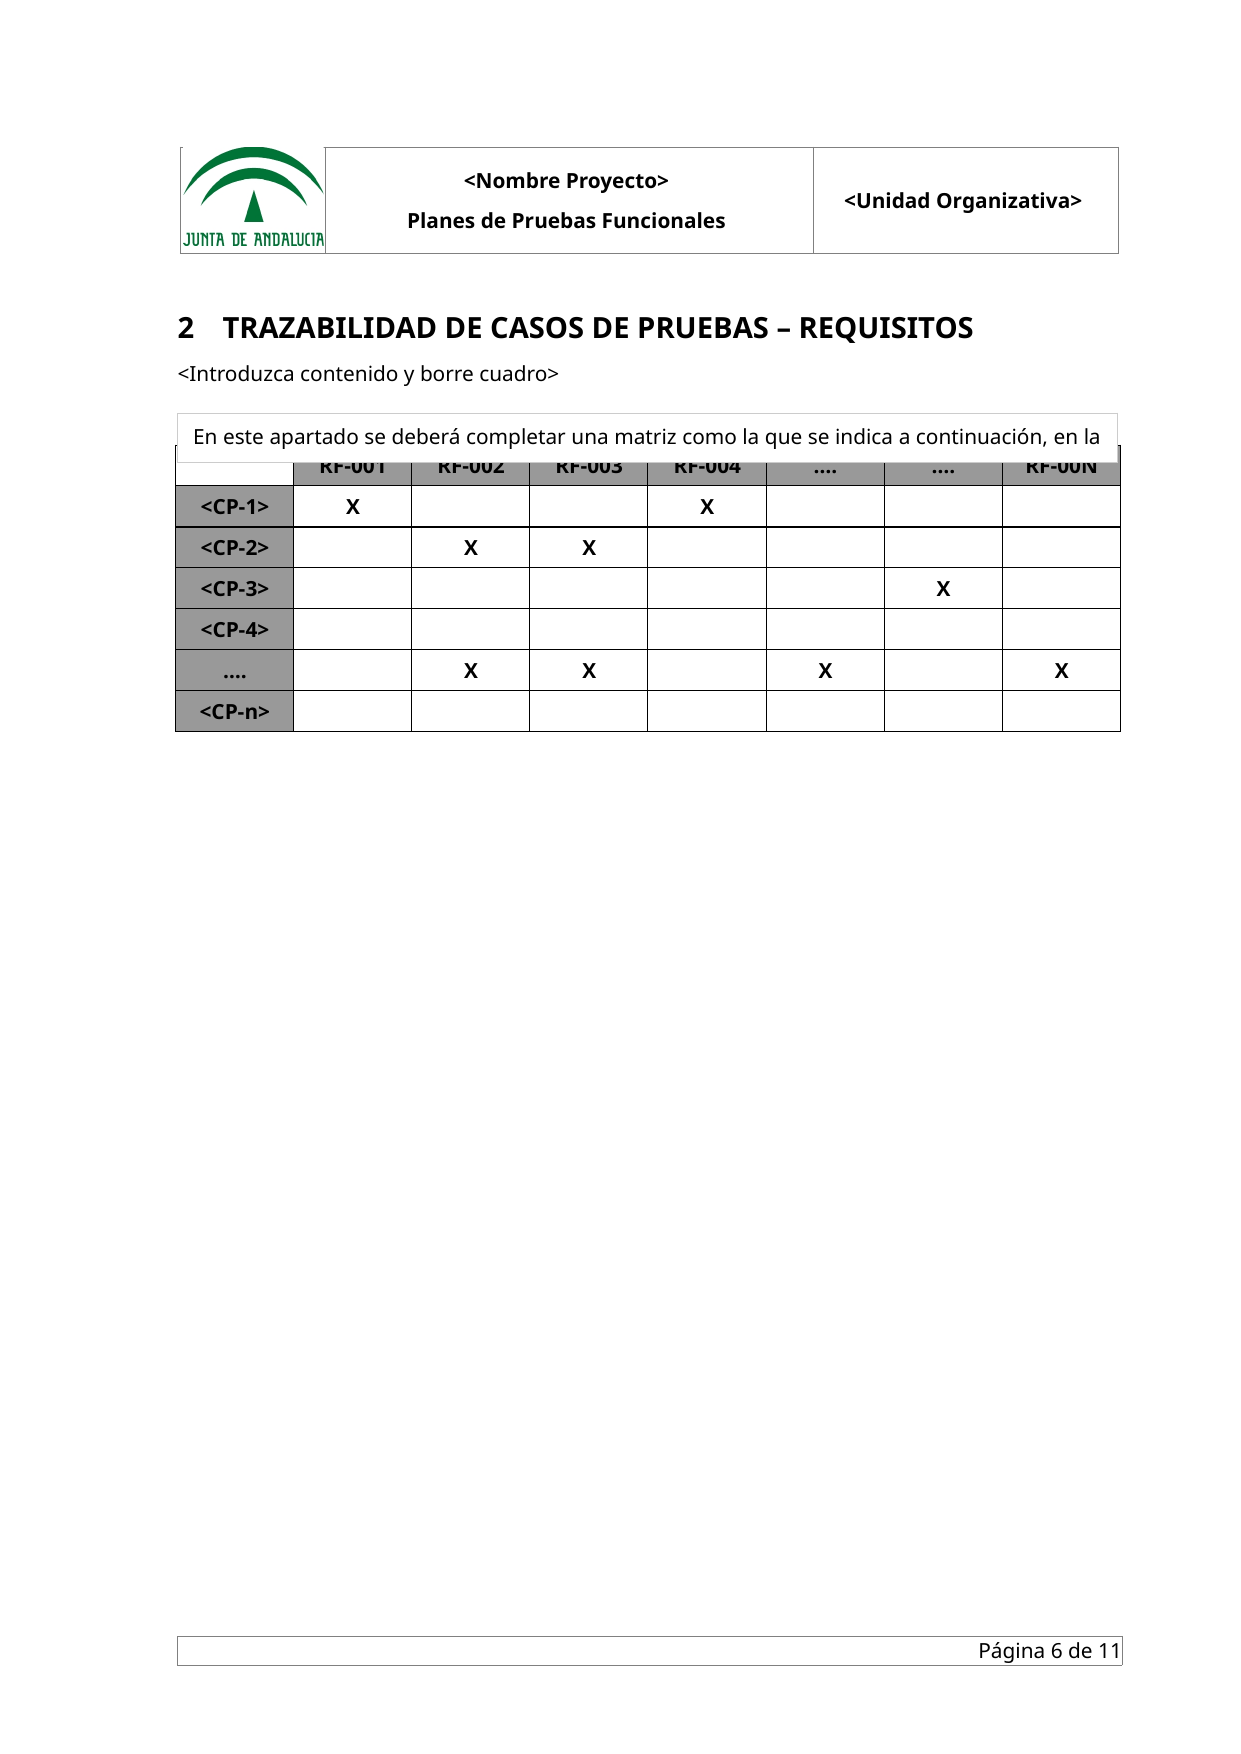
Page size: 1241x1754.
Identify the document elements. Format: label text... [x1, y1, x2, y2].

table_cell [1003, 609, 1120, 649]
table_header RF-004 [648, 463, 766, 485]
table_cell [1003, 486, 1120, 526]
table_cell <CP-1> [176, 486, 293, 526]
table_cell [648, 609, 766, 649]
table_cell [885, 691, 1002, 731]
table_cell [294, 691, 411, 731]
table_cell [767, 609, 884, 649]
table_header RF-002 [412, 463, 529, 485]
table_cell [1003, 691, 1120, 731]
table_cell [885, 528, 1002, 567]
table_cell [294, 528, 411, 567]
table_cell <CP-3> [176, 568, 293, 608]
table_cell [767, 486, 884, 526]
table_cell X [530, 528, 647, 567]
table_cell …. [176, 650, 293, 690]
subtitle TRAZABILIDAD DE CASOS DE PRUEBAS – REQUISITOS [177, 307, 1122, 347]
table_cell <CP-n> [176, 691, 293, 731]
table_header RF-00N [1003, 446, 1120, 485]
table_cell [1003, 528, 1120, 567]
table_cell [530, 486, 647, 526]
table_header …. [885, 463, 1002, 485]
table_cell X [412, 650, 529, 690]
table_cell [885, 650, 1002, 690]
table_cell [1003, 568, 1120, 608]
text <Introduzca contenido y borre cuadro> [177, 359, 1122, 388]
table_cell <CP-2> [176, 528, 293, 567]
table_cell [294, 650, 411, 690]
table_cell X [648, 486, 766, 526]
table_cell X [1003, 650, 1120, 690]
table_cell [412, 691, 529, 731]
table_cell [294, 568, 411, 608]
table_cell [530, 609, 647, 649]
table_cell [530, 691, 647, 731]
table_cell [767, 691, 884, 731]
table_cell [885, 486, 1002, 526]
table_cell X [885, 568, 1002, 608]
table_cell [412, 486, 529, 526]
table_cell X [530, 650, 647, 690]
table_cell X [767, 650, 884, 690]
table_header RF-001 [294, 463, 411, 485]
table_cell [294, 609, 411, 649]
table_cell [767, 568, 884, 608]
table_cell [648, 568, 766, 608]
table_cell [885, 609, 1002, 649]
table_cell [648, 650, 766, 690]
table_cell [412, 609, 529, 649]
table_cell [412, 568, 529, 608]
table_cell X [412, 528, 529, 567]
table_cell [648, 691, 766, 731]
table_header …. [767, 463, 884, 485]
table_header RF-003 [530, 463, 647, 485]
table_header [176, 446, 293, 485]
table_cell [530, 568, 647, 608]
text En este apartado se deberá completar una matriz como la que se indica a continuación, en la cuál se indicará la correspondencia entre los casos de pruebas definidos, y los requisitos funcionales de la especificación de requisitos. Las filas representan cada uno de los casos de pruebas definidos, y las columnas los requisitos funcionales. Si un caso de prueba se encarga de verificar un requisitos, se tendrá que señalar con una X la casilla correspondiente. [193, 422, 1102, 453]
table_cell [767, 528, 884, 567]
table_cell [648, 528, 766, 567]
table_cell <CP-4> [176, 609, 293, 649]
table_cell X [294, 486, 411, 526]
